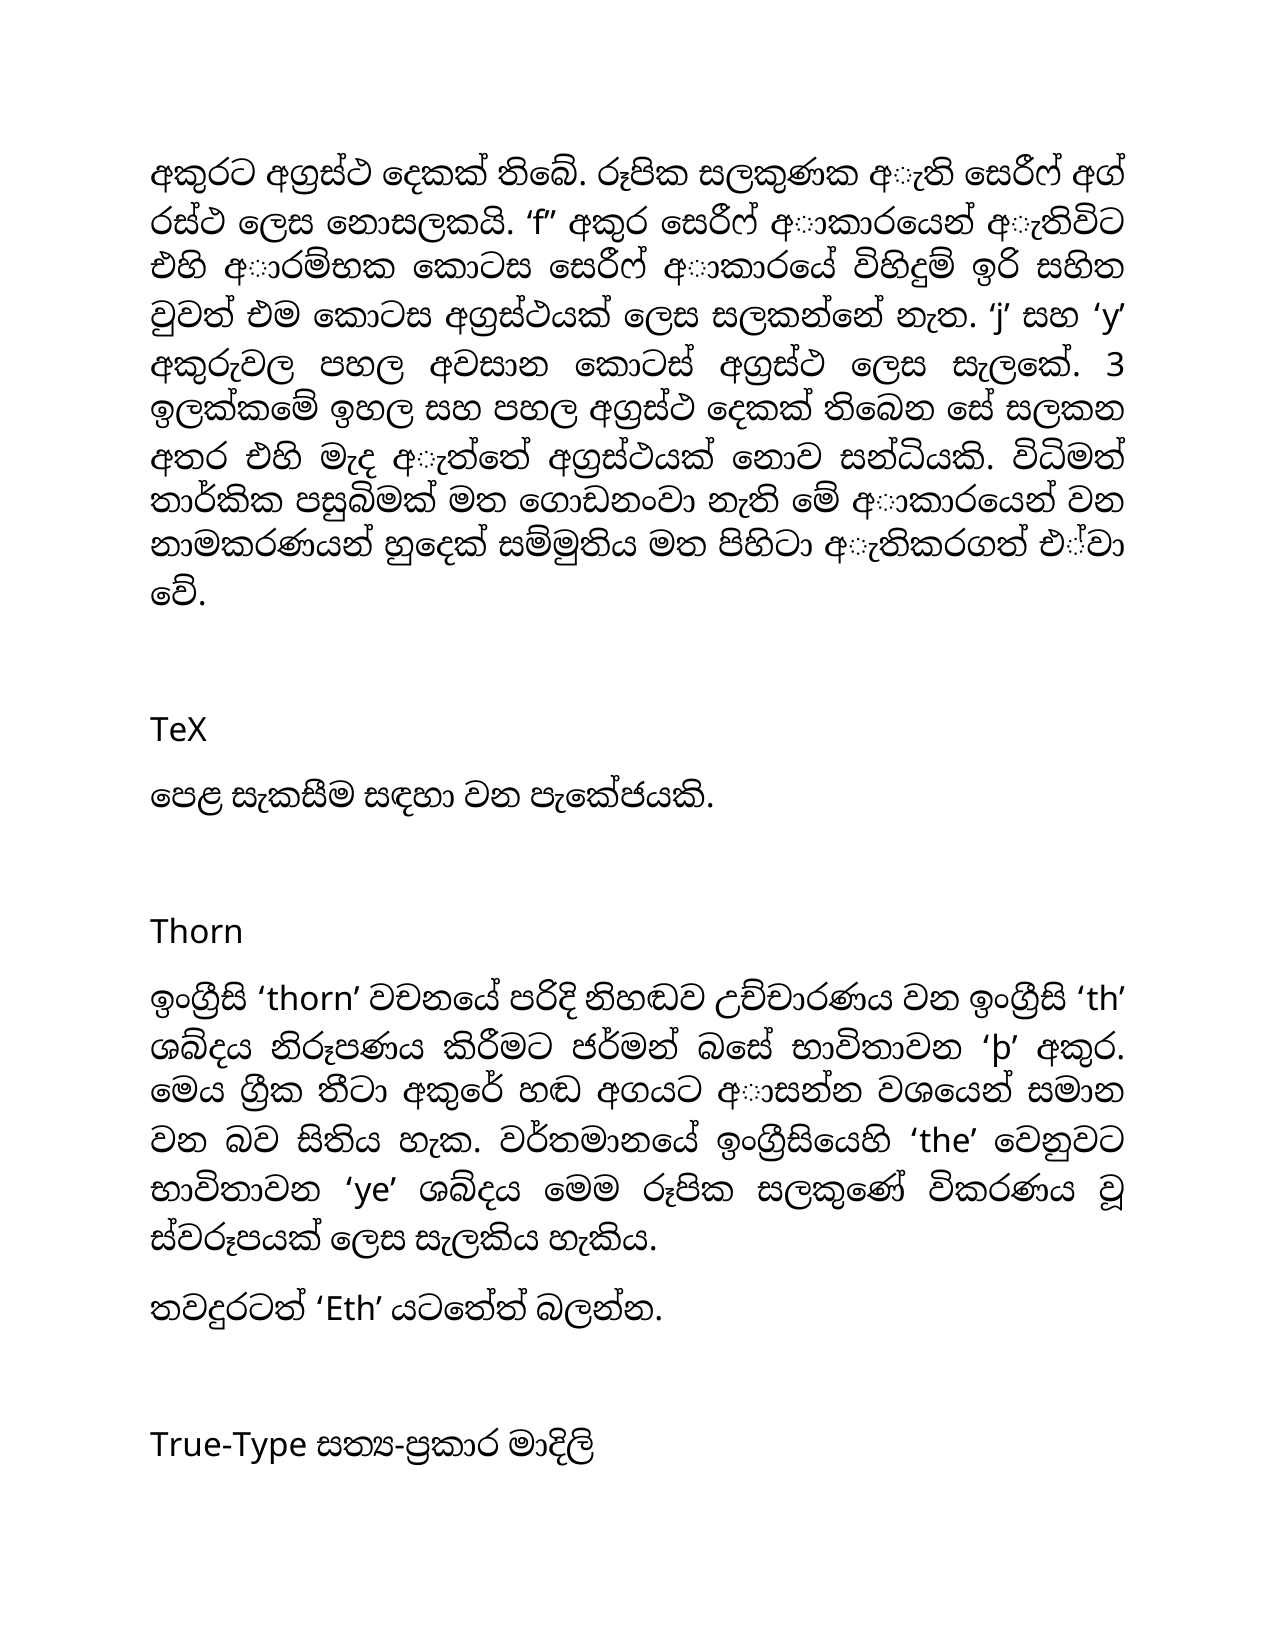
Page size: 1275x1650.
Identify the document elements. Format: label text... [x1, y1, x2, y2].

text තවදුරටත් ‘Eth’ යටතේත් බලන්න. [150, 1285, 1125, 1334]
text පෙළ සැකසීම සඳහා වන පැකේජයකි. [150, 772, 1125, 821]
text Thorn [150, 908, 1125, 954]
text රූපික සලකුණක අග්‍රස්ථය යනු පාදම් රේඛාවට සාපේක්ෂව ගැනෙන (අක්ෂරය නිර්මාණය කෙරෙන) ඉරෙහි අවසාන කොටසයි. ‘f’ හි ඉහල අවසාන කොටසේ අග්‍රස්ථයක් අැත. ‘s’ අකුරට අග්‍රස්ථ දෙකක් තිබේ. රූපික සලකුණක අැති සෙරීෆ් අග්‍රස්ථ ලෙස නොසලකයි. ‘f” අකුර සෙරීෆ් අාකාරයෙන් අැතිවිට එහි අාරම්භක කොටස සෙරීෆ් අාකාරයේ විහිදුම් ඉරි සහිත වුවත් එම කොටස අග්‍රස්ථයක් ලෙස සලකන්නේ නැත. ‘j’ සහ ‘y’ අකුරුවල පහල අවසාන කොටස් අග්‍රස්ථ ලෙස සැලකේ. 3 ඉලක්කමේ ඉහල සහ පහල අග්‍රස්ථ දෙකක් තිබෙන සේ සලකන අතර එහි මැද අැත්තේ අග්‍රස්ථයක් නොව සන්ධියකි. විධිමත් තාර්කික පසුබිමක් මත ගොඩනංවා නැති මේ අාකාරයෙන් වන නාමකරණයන් හුදෙක් සම්මුතිය මත පිහිටා අැතිකරගත් එ්වා වේ. [150, 150, 1125, 619]
text TeX [150, 706, 1125, 751]
text ඉංග්‍රීසි ‘thorn’ වචනයේ පරිදි නිහඬව උච්චාරණය වන ඉංග්‍රීසි ‘th’ ශබ්දය නිරූපණය කිරීමට ජර්මන් බසේ භාවිතාවන ‘þ’ අකුර. මෙය ග්‍රීක තීටා අකුරේ හඬ අගයට අාසන්න වශයෙන් සමාන වන බව සිතිය හැක. වර්තමානයේ ඉංග්‍රීසියෙහි ‘the’ වෙනුවට භාවිතාවන ‘ye’ ශබ්දය මෙම රූපික සලකුණේ විකරණය වූ ස්වරූපයක් ලෙස සැලකිය හැකිය. [150, 974, 1125, 1264]
text True-Type සත්‍ය-ප්‍රකාර මාදිලි [150, 1421, 1125, 1470]
